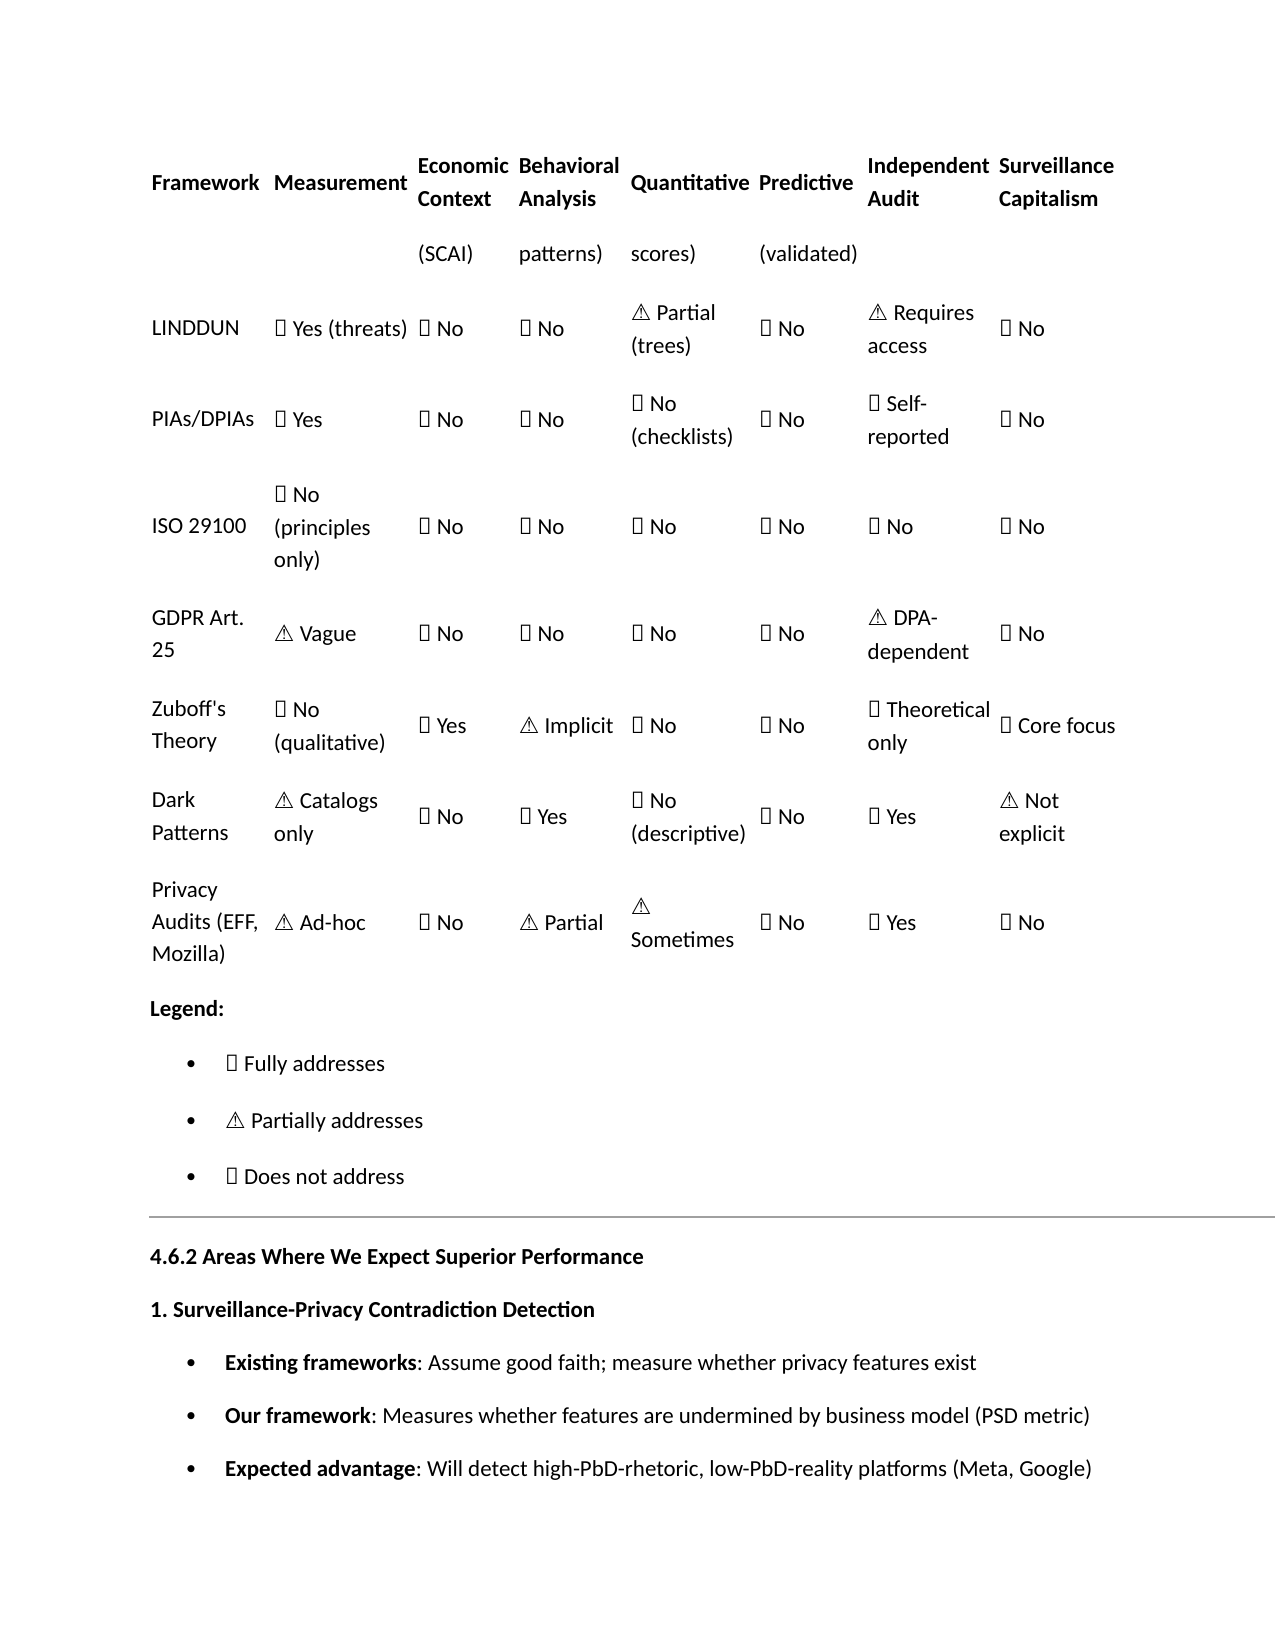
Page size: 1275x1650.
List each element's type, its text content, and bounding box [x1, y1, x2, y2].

table_header Predictive [758, 150, 866, 238]
table_header Surveillance Capitalism [997, 150, 1125, 238]
table_cell ❌ No [866, 476, 997, 600]
table_cell ❌ No [997, 874, 1125, 994]
table_cell ✅ Yes (threats) [272, 294, 416, 385]
table_header Framework [150, 150, 272, 238]
table_cell ❌ No [997, 294, 1125, 385]
list ⚠️ Partially addresses [187, 1103, 1125, 1135]
table_cell ❌ No [416, 600, 517, 691]
table_cell [997, 238, 1125, 294]
table_cell Zuboff's Theory [150, 691, 272, 782]
table_cell (validated) [758, 238, 866, 294]
table_cell ❌ No [758, 385, 866, 476]
text 1. Surveillance-Privacy Contradiction Detection [150, 1295, 1125, 1323]
list Expected advantage: Will detect high-PbD-rhetoric, low-PbD-reality platforms (Meta, Google) [187, 1454, 1125, 1482]
table_cell ✅ Yes [272, 385, 416, 476]
table_header Independent Audit [866, 150, 997, 238]
table_cell [150, 238, 272, 294]
table_cell ❌ No [758, 782, 866, 873]
table_cell ❌ No [416, 476, 517, 600]
table_header Quantitative [629, 150, 757, 238]
table_cell PIAs/DPIAs [150, 385, 272, 476]
table_cell ✅ Yes [866, 782, 997, 873]
table_cell ❌ No [758, 874, 866, 994]
table_cell ⚠️ DPA-dependent [866, 600, 997, 691]
table_cell ❌ No [758, 294, 866, 385]
list Our framework: Measures whether features are undermined by business model (PSD metric) [187, 1401, 1125, 1429]
table_cell ❌ No [416, 294, 517, 385]
table_cell ⚠️ Sometimes [629, 874, 757, 994]
table_cell ❌ Self-reported [866, 385, 997, 476]
list Existing frameworks: Assume good faith; measure whether privacy features exist [187, 1348, 1125, 1376]
table_cell ❌ No [517, 600, 629, 691]
table_cell ✅ Yes [517, 782, 629, 873]
table_cell ⚠️ Vague [272, 600, 416, 691]
table_header Economic Context [416, 150, 517, 238]
table_cell ❌ No [629, 476, 757, 600]
table_cell ✅ Core focus [997, 691, 1125, 782]
list ✅ Fully addresses [187, 1047, 1125, 1078]
table_cell ⚠️ Not explicit [997, 782, 1125, 873]
table_cell ❌ No [997, 600, 1125, 691]
table_cell patterns) [517, 238, 629, 294]
table_cell ⚠️ Partial [517, 874, 629, 994]
table_cell [866, 238, 997, 294]
table_cell ⚠️ Catalogs only [272, 782, 416, 873]
table_cell ❌ No [517, 476, 629, 600]
table_cell ⚠️ Implicit [517, 691, 629, 782]
table_cell Dark Patterns [150, 782, 272, 873]
table_header Measurement [272, 150, 416, 238]
table_cell ⚠️ Ad-hoc [272, 874, 416, 994]
table_cell ❌ No [416, 874, 517, 994]
list ❌ Does not address [187, 1160, 1125, 1192]
table_cell ❌ No (qualitative) [272, 691, 416, 782]
table_cell ❌ No [517, 294, 629, 385]
table_cell ❌ Theoretical only [866, 691, 997, 782]
table_cell ❌ No [997, 476, 1125, 600]
table_cell ❌ No [629, 691, 757, 782]
text 4.6.2 Areas Where We Expect Superior Performance [150, 1242, 1125, 1270]
table_cell ISO 29100 [150, 476, 272, 600]
table_cell ❌ No [997, 385, 1125, 476]
text Legend: [150, 994, 1125, 1022]
table_cell ❌ No [758, 476, 866, 600]
table_cell ❌ No [416, 385, 517, 476]
table_cell ❌ No [758, 600, 866, 691]
table_cell ❌ No (descriptive) [629, 782, 757, 873]
table_cell ✅ Yes [416, 691, 517, 782]
table_cell ❌ No [758, 691, 866, 782]
table_cell (SCAI) [416, 238, 517, 294]
table_cell ⚠️ Partial (trees) [629, 294, 757, 385]
table_cell [272, 238, 416, 294]
table_cell GDPR Art. 25 [150, 600, 272, 691]
table_cell ❌ No [517, 385, 629, 476]
table_cell ✅ Yes [866, 874, 997, 994]
table_cell Privacy Audits (EFF, Mozilla) [150, 874, 272, 994]
table_cell ⚠️ Requires access [866, 294, 997, 385]
table_cell ❌ No [416, 782, 517, 873]
table_cell ❌ No (checklists) [629, 385, 757, 476]
table_cell scores) [629, 238, 757, 294]
table_cell ❌ No [629, 600, 757, 691]
table_cell ❌ No (principles only) [272, 476, 416, 600]
table_header Behavioral Analysis [517, 150, 629, 238]
table_cell LINDDUN [150, 294, 272, 385]
